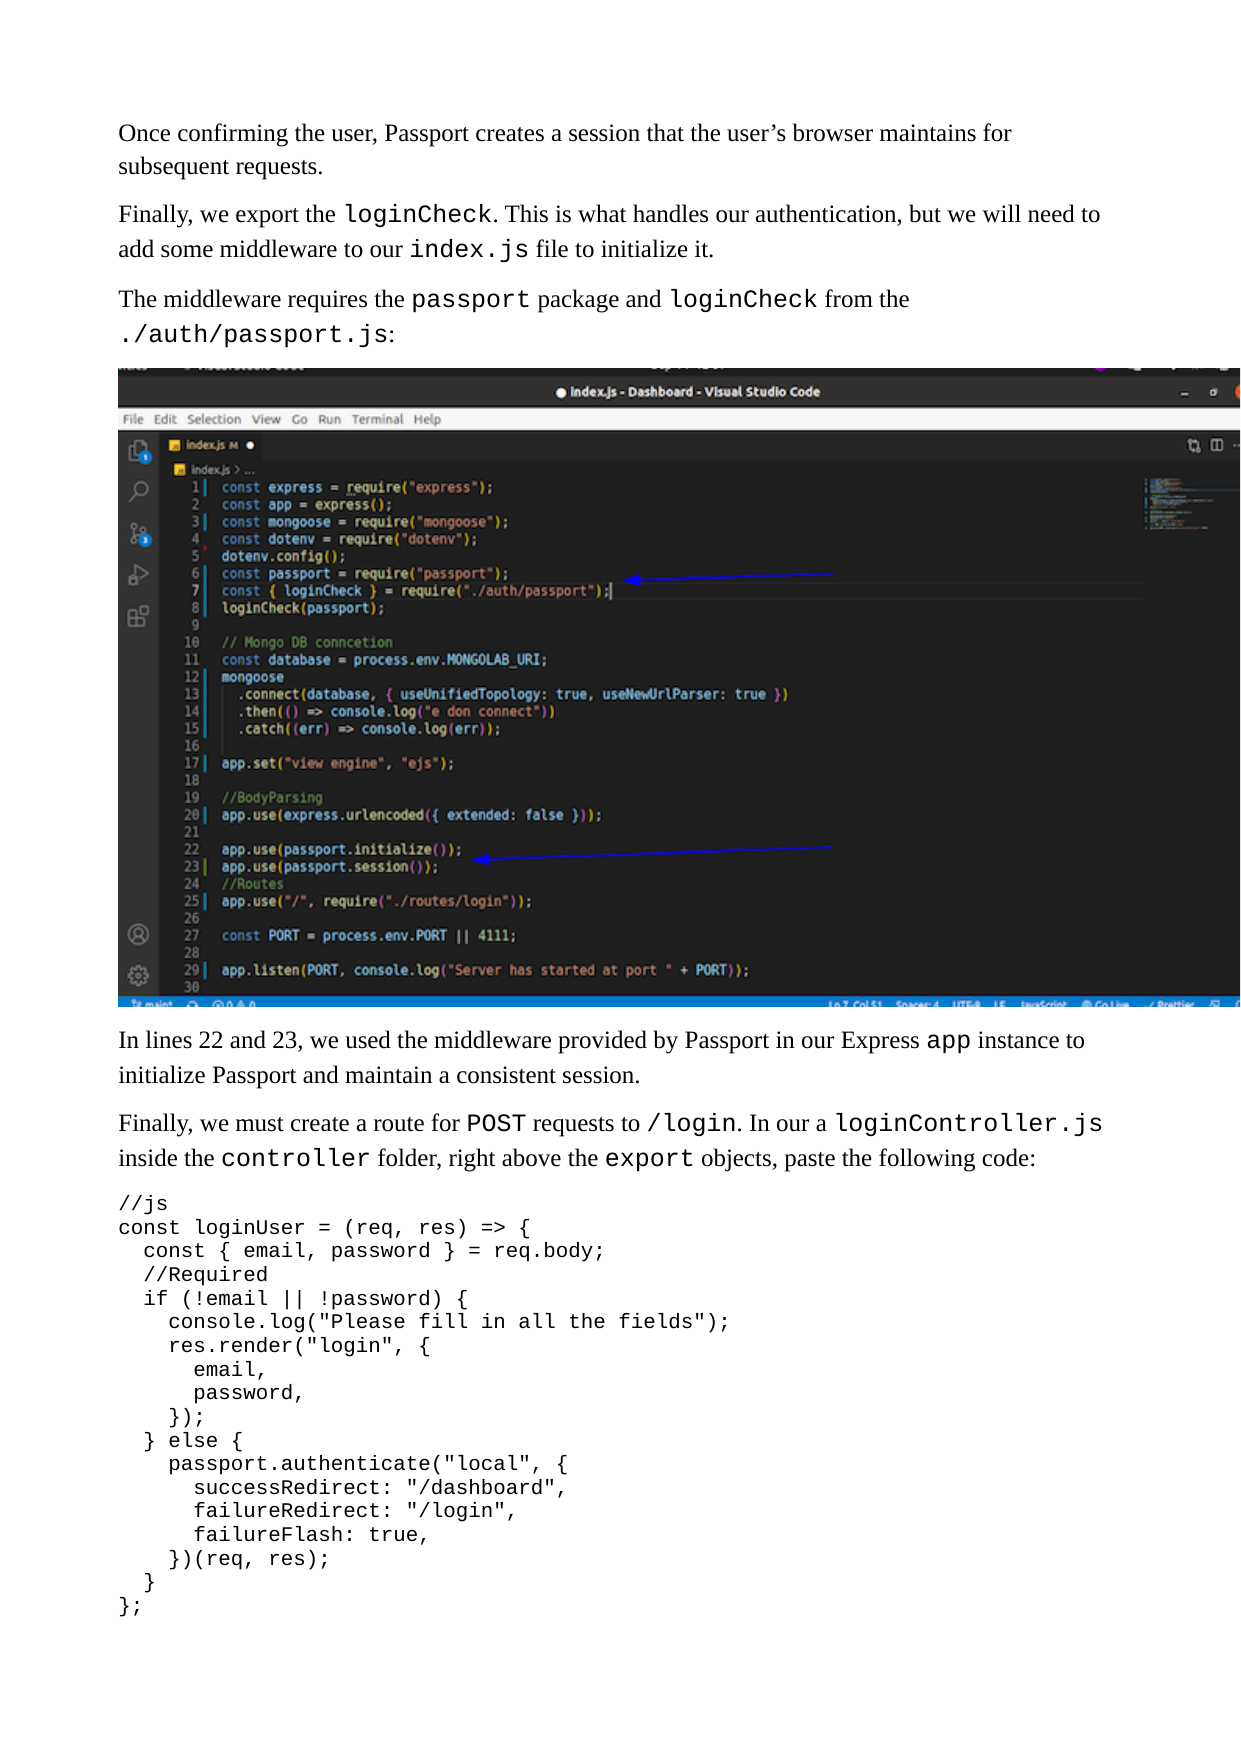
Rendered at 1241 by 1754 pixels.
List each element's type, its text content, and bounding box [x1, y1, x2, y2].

text } [118, 1571, 1122, 1595]
text Finally, we must create a route for POST requests to /login. In our a loginController.js inside the controller folder, right above the export objects, paste the following code: [118, 1108, 1122, 1174]
text Once confirming the user, Passport creates a session that the user’s browser maintains for subsequent requests. [118, 118, 1122, 180]
text In lines 22 and 23, we used the middleware provided by Passport in our Express app instance to initialize Passport and maintain a consistent session. [118, 1025, 1122, 1089]
text failureRedirect: "/login", [118, 1501, 1122, 1524]
text //js [118, 1193, 1122, 1217]
text successRedirect: "/dashboard", [118, 1477, 1122, 1501]
text passport.authenticate("local", { [118, 1453, 1122, 1477]
text if (!email || !password) { [118, 1288, 1122, 1311]
text }); [118, 1406, 1122, 1429]
text })(req, res); [118, 1548, 1122, 1571]
text res.render("login", { [118, 1335, 1122, 1359]
text failureFlash: true, [118, 1524, 1122, 1548]
text const loginUser = (req, res) => { [118, 1217, 1122, 1240]
picture [118, 368, 1241, 1007]
text Finally, we export the loginCheck. This is what handles our authentication, but we will need to add some middleware to our index.js file to initialize it. [118, 199, 1122, 265]
text //Required [118, 1264, 1122, 1288]
text }; [118, 1595, 1122, 1619]
text email, [118, 1359, 1122, 1382]
text } else { [118, 1429, 1122, 1453]
text console.log("Please fill in all the fields"); [118, 1311, 1122, 1335]
text const { email, password } = req.body; [118, 1240, 1122, 1264]
text password, [118, 1382, 1122, 1406]
text The middleware requires the passport package and loginCheck from the ./auth/passport.js: [118, 284, 1122, 350]
